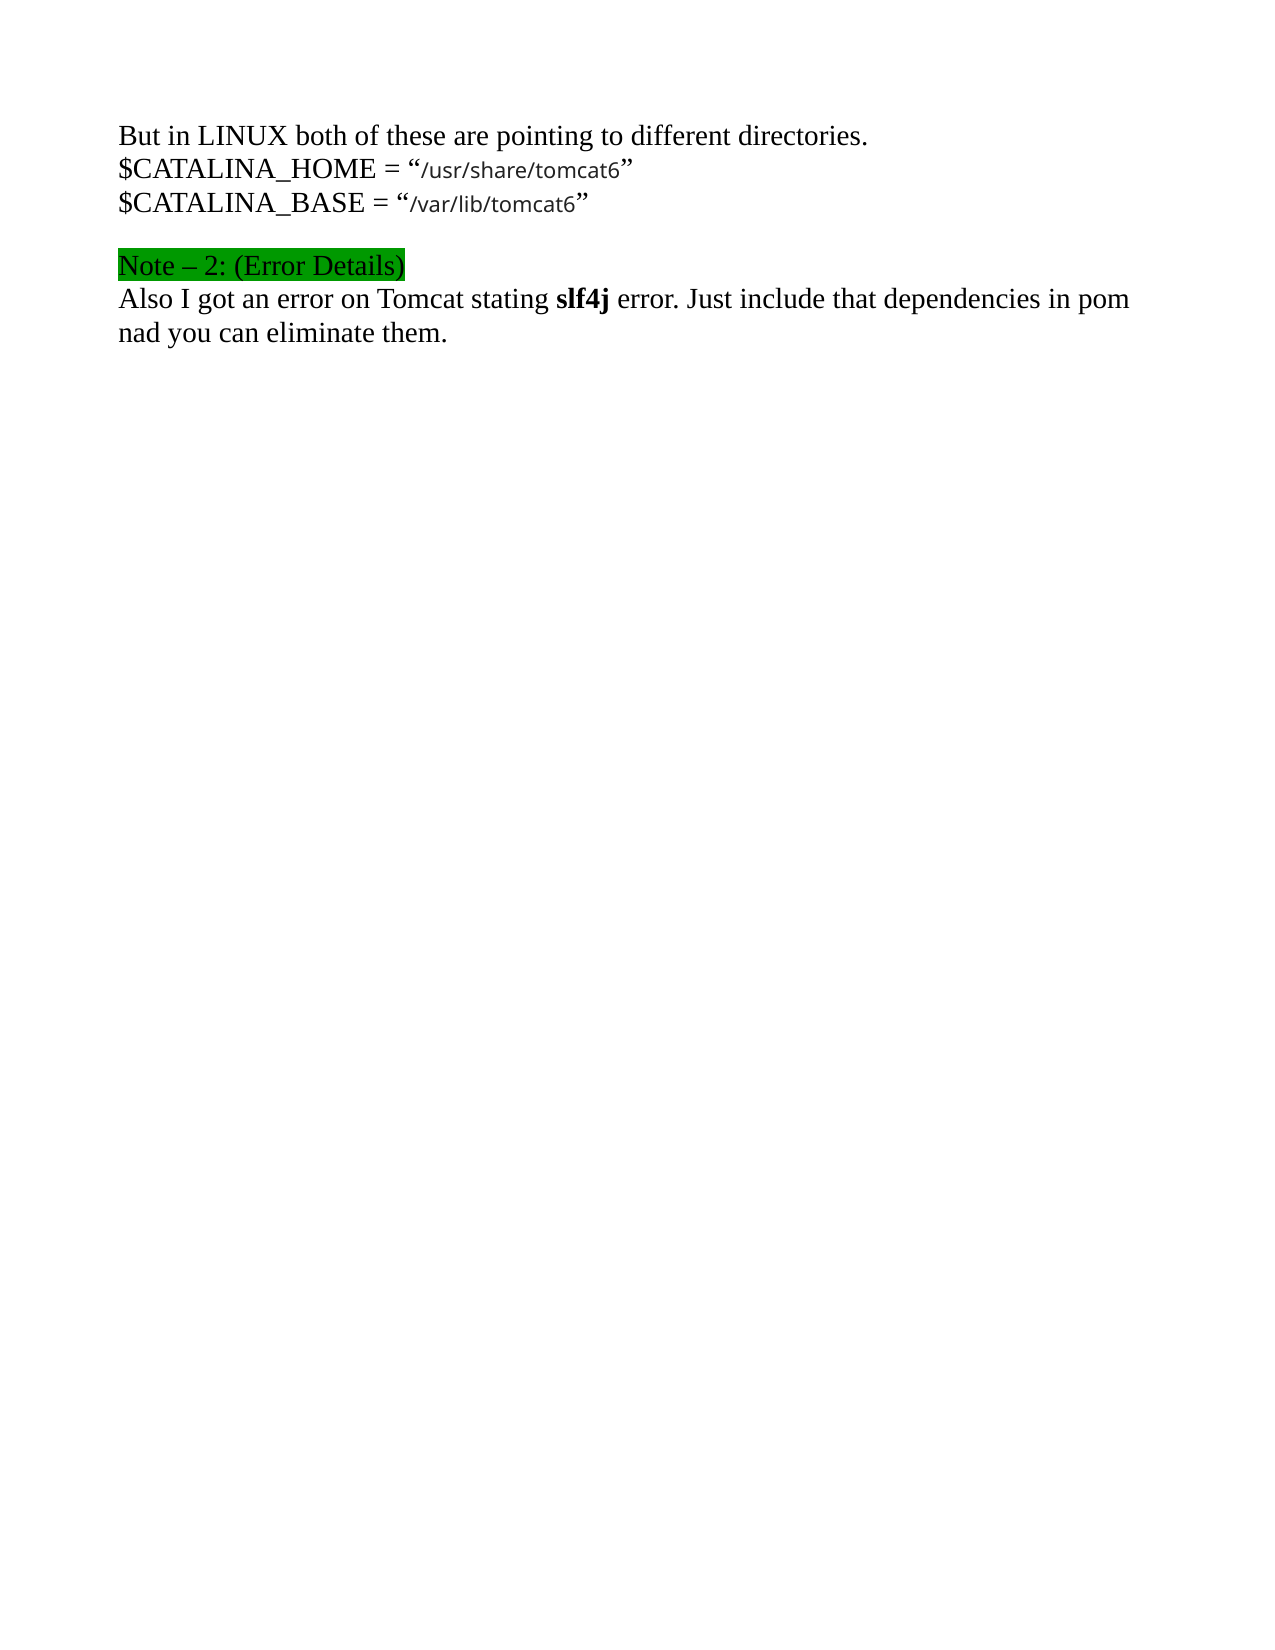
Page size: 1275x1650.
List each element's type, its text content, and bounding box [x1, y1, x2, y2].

text Also I got an error on Tomcat stating slf4j error. Just include that dependencies in pom nad you can eliminate them. [118, 281, 1157, 348]
text Note – 2: (Error Details) [118, 248, 1157, 281]
text $CATALINA_BASE = “/var/lib/tomcat6” [118, 185, 1157, 219]
text But in LINUX both of these are pointing to different directories. [118, 118, 1157, 152]
text $CATALINA_HOME = “/usr/share/tomcat6” [118, 152, 1157, 185]
